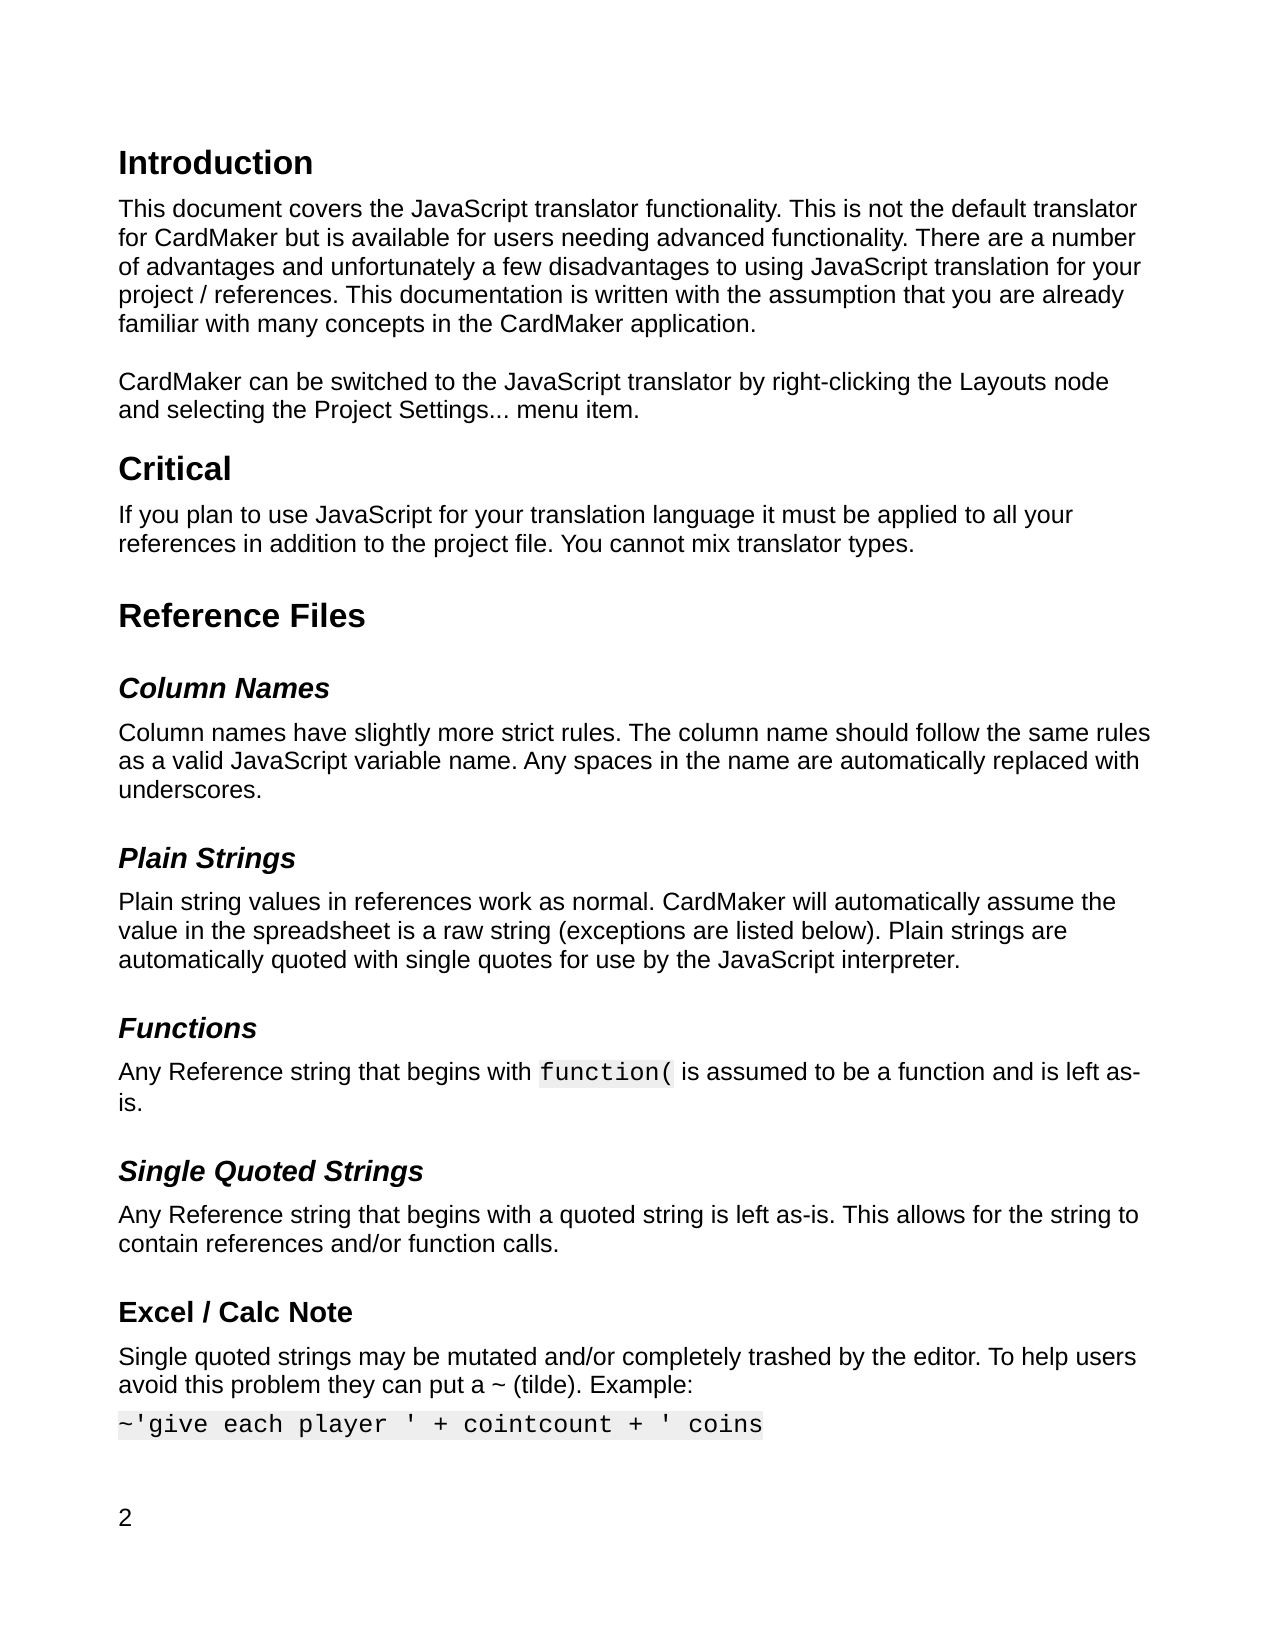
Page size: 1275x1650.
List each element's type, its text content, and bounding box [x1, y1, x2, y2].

text ~'give each player ' + cointcount + ' coins [118, 1411, 1157, 1440]
text CardMaker can be switched to the JavaScript translator by right-clicking the Layouts node and selecting the Project Settings... menu item. [118, 367, 1157, 424]
subtitle Single Quoted Strings [118, 1154, 1157, 1188]
subtitle Plain Strings [118, 841, 1157, 875]
subtitle Column Names [118, 672, 1157, 705]
text This document covers the JavaScript translator functionality. This is not the default translator for CardMaker but is available for users needing advanced functionality. There are a number of advantages and unfortunately a few disadvantages to using JavaScript translation for your project / references. This documentation is written with the assumption that you are already familiar with many concepts in the CardMaker application. [118, 194, 1157, 338]
subtitle Critical [118, 449, 1157, 488]
text Any Reference string that begins with function( is assumed to be a function and is left as-is. [118, 1057, 1157, 1117]
text If you plan to use JavaScript for your translation language it must be applied to all your references in addition to the project file. You cannot mix translator types. [118, 500, 1157, 558]
subtitle Excel / Calc Note [118, 1295, 1157, 1329]
text Plain string values in references work as normal. CardMaker will automatically assume the value in the spreadsheet is a raw string (exceptions are listed below). Plain strings are automatically quoted with single quotes for use by the JavaScript interpreter. [118, 887, 1157, 974]
subtitle Introduction [118, 143, 1157, 182]
text Any Reference string that begins with a quoted string is left as-is. This allows for the string to contain references and/or function calls. [118, 1200, 1157, 1258]
subtitle Reference Files [118, 595, 1157, 634]
text Column names have slightly more strict rules. The column name should follow the same rules as a valid JavaScript variable name. Any spaces in the name are automatically replaced with underscores. [118, 718, 1157, 804]
subtitle Functions [118, 1011, 1157, 1045]
text Single quoted strings may be mutated and/or completely trashed by the editor. To help users avoid this problem they can put a ~ (tilde). Example: [118, 1341, 1157, 1399]
